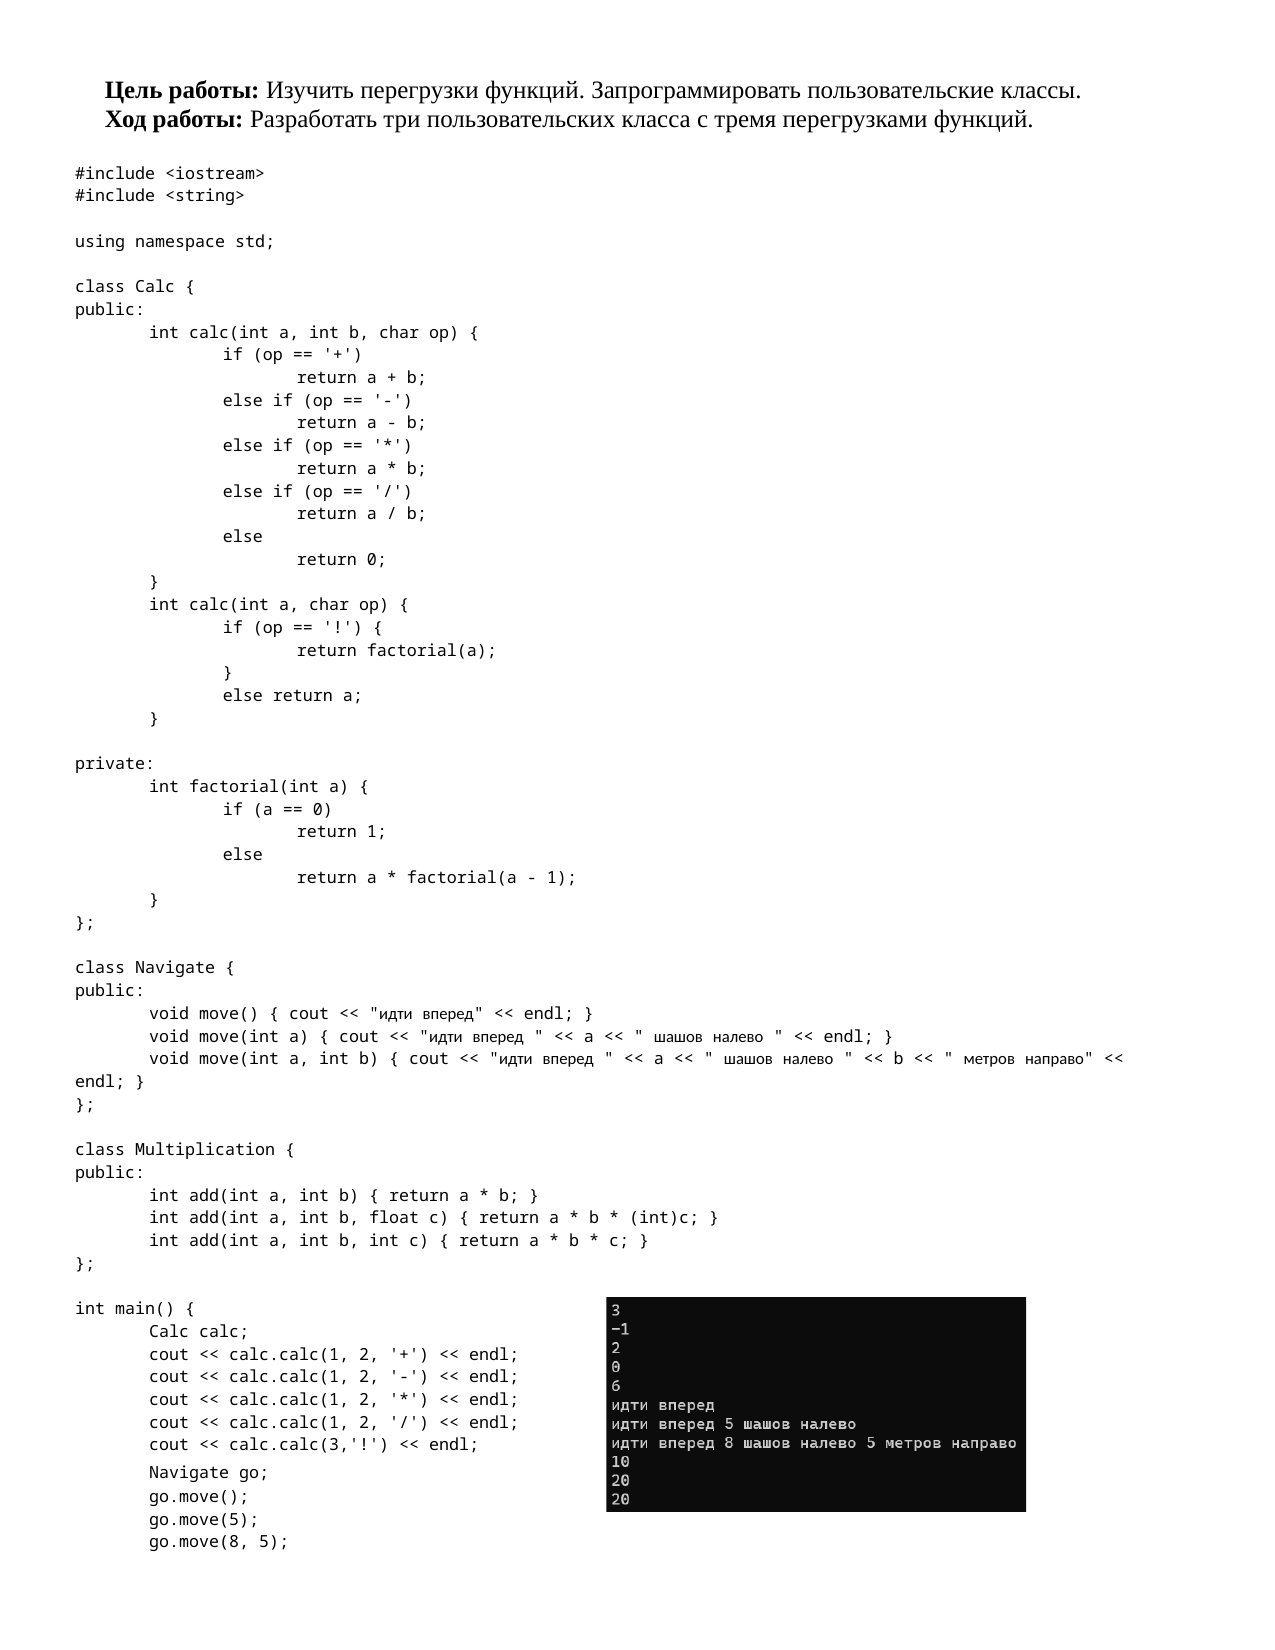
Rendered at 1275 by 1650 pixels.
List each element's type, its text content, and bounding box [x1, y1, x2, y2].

text [1027, 1484, 1200, 1507]
text return a + b; [75, 366, 1200, 388]
text [1027, 1342, 1200, 1365]
text else if (op == '/') [75, 479, 1200, 502]
text cout << calc.calc(1, 2, '+') << endl; [75, 1342, 606, 1365]
text public: [75, 1160, 1200, 1183]
text #include <iostream> [75, 161, 1200, 184]
text [1027, 1365, 1200, 1387]
text cout << calc.calc(1, 2, '-') << endl; [75, 1365, 606, 1387]
text if (a == 0) [75, 797, 1200, 820]
text public: [75, 979, 1200, 1001]
text return a * factorial(a - 1); [75, 865, 1200, 888]
text if (op == '!') { [75, 615, 1200, 638]
text }; [75, 911, 1200, 933]
text public: [75, 297, 1200, 320]
text int main() { [75, 1297, 606, 1319]
text else [75, 842, 1200, 865]
text int add(int a, int b) { return a * b; } [75, 1183, 1200, 1206]
text return factorial(a); [75, 638, 1200, 661]
text }; [75, 1092, 1200, 1115]
text Ход работы: Разработать три пользовательских класса с тремя перегрузками функций. [75, 104, 1200, 132]
text cout << calc.calc(1, 2, '/') << endl; [75, 1410, 606, 1433]
text return a / b; [75, 502, 1200, 524]
text #include <string> [75, 184, 1200, 207]
text [1027, 1456, 1200, 1484]
text Цель работы: Изучить перегрузки функций. Запрограммировать пользовательские классы. [75, 75, 1200, 104]
text else [75, 524, 1200, 547]
text } [75, 706, 1200, 729]
text class Multiplication { [75, 1138, 1200, 1160]
text [1027, 1410, 1200, 1433]
text }; [75, 1251, 1200, 1274]
text [1027, 1319, 1200, 1342]
text if (op == '+') [75, 343, 1200, 366]
text return 0; [75, 547, 1200, 570]
text else return a; [75, 683, 1200, 706]
text } [75, 661, 1200, 683]
text void move(int a, int b) { cout << "идти вперед " << a << " шашов налево " << b << " метров направо" << endl; } [75, 1047, 1200, 1092]
text go.move(5); [75, 1507, 1200, 1530]
text class Calc { [75, 275, 1200, 297]
text go.move(8, 5); [75, 1530, 1200, 1552]
text using namespace std; [75, 229, 1200, 252]
text [1027, 1433, 1200, 1456]
text class Navigate { [75, 956, 1200, 979]
text } [75, 570, 1200, 593]
text Calc calc; [75, 1319, 606, 1342]
text Navigate go; [75, 1456, 606, 1484]
text int add(int a, int b, float c) { return a * b * (int)c; } [75, 1206, 1200, 1228]
text } [75, 888, 1200, 911]
text cout << calc.calc(1, 2, '*') << endl; [75, 1387, 606, 1410]
text return a * b; [75, 456, 1200, 479]
text int factorial(int a) { [75, 774, 1200, 797]
text void move(int a) { cout << "идти вперед " << a << " шашов налево " << endl; } [75, 1024, 1200, 1047]
text int add(int a, int b, int c) { return a * b * c; } [75, 1228, 1200, 1251]
text [1027, 1387, 1200, 1410]
text else if (op == '-') [75, 388, 1200, 411]
text int calc(int a, char op) { [75, 593, 1200, 615]
text void move() { cout << "идти вперед" << endl; } [75, 1001, 1200, 1024]
text private: [75, 752, 1200, 774]
text return 1; [75, 820, 1200, 842]
text go.move(); [75, 1484, 606, 1507]
text return a - b; [75, 411, 1200, 434]
text int calc(int a, int b, char op) { [75, 320, 1200, 343]
text [1027, 1297, 1200, 1319]
text else if (op == '*') [75, 434, 1200, 456]
text cout << calc.calc(3,'!') << endl; [75, 1433, 606, 1456]
